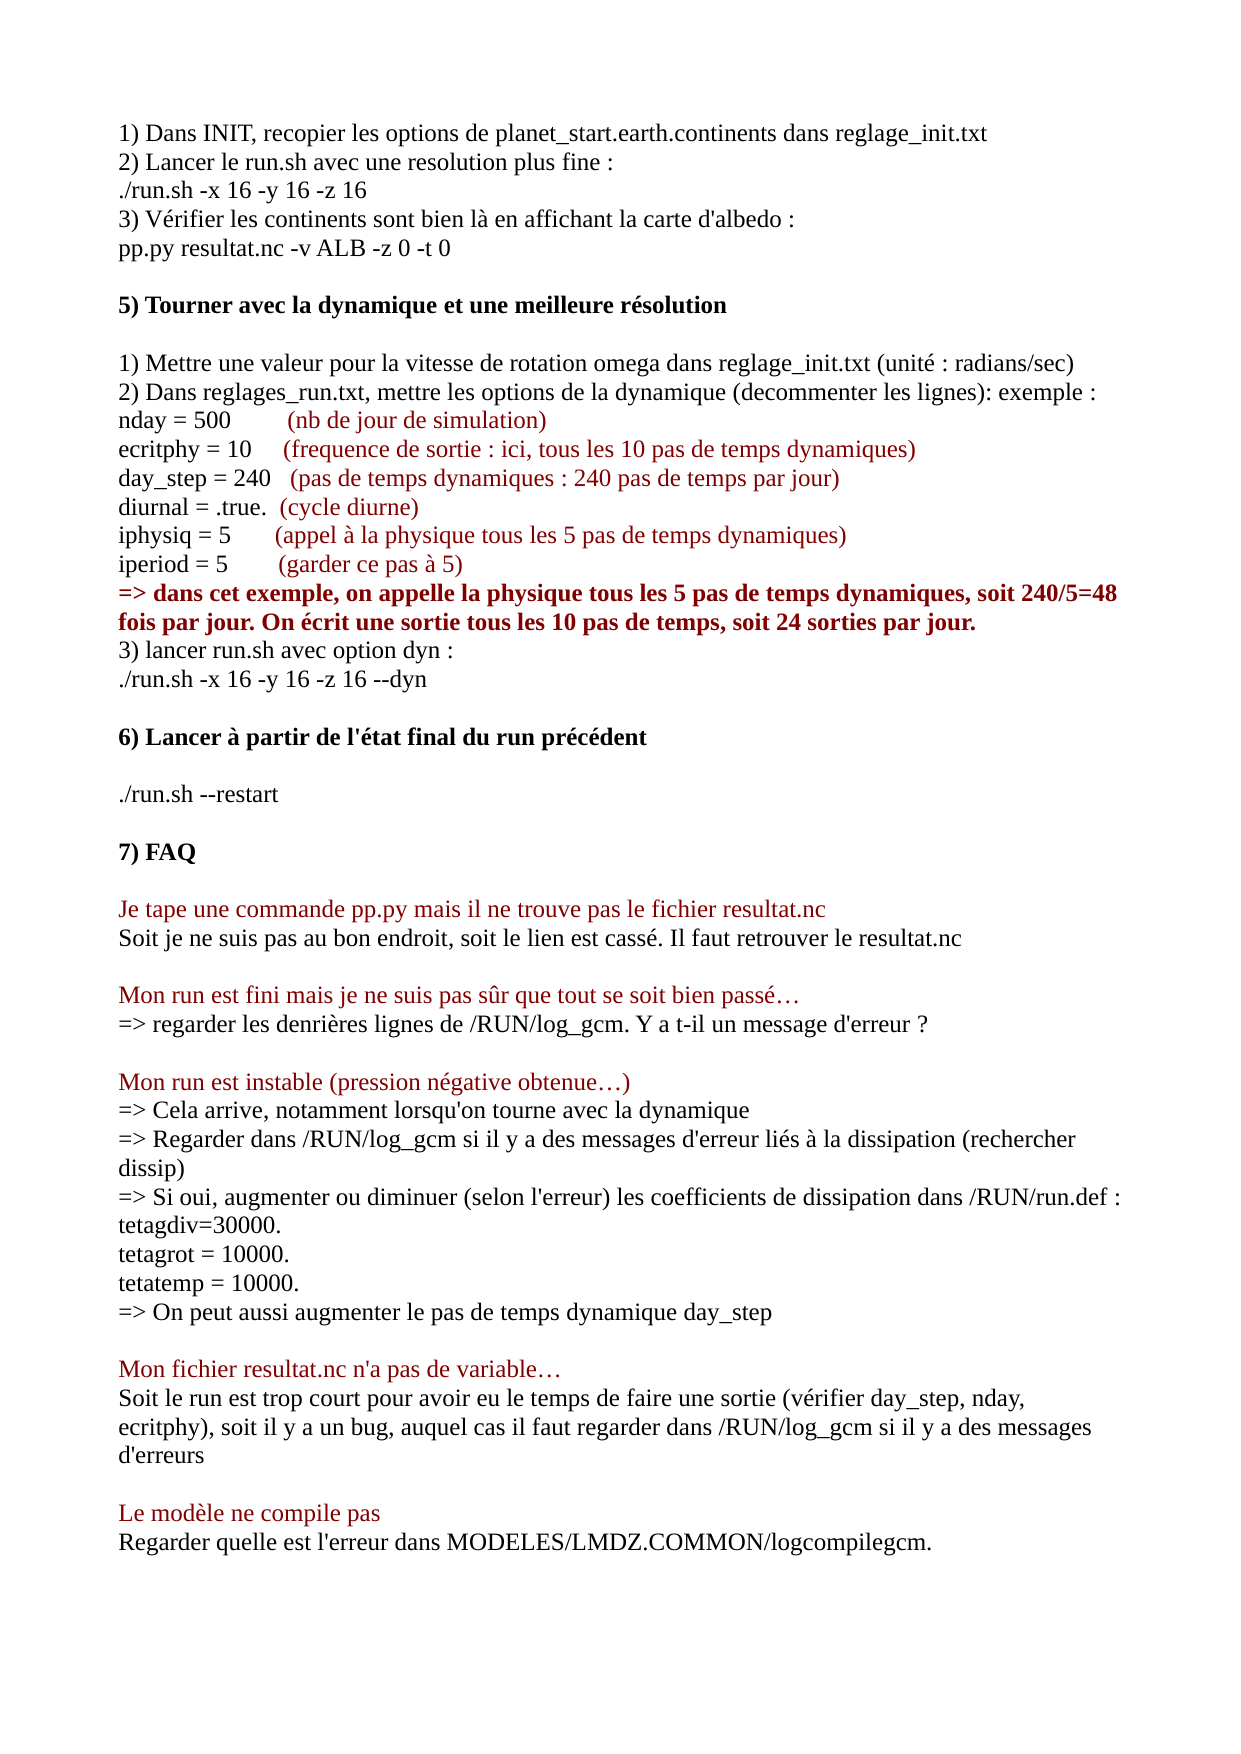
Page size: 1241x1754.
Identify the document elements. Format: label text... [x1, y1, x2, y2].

text 2) Lancer le run.sh avec une resolution plus fine : [118, 147, 1122, 176]
text ./run.sh -x 16 -y 16 -z 16 --dyn [118, 664, 1122, 693]
text 1) Dans INIT, recopier les options de planet_start.earth.continents dans reglage_init.txt [118, 118, 1122, 147]
text Mon run est fini mais je ne suis pas sûr que tout se soit bien passé… [118, 981, 1122, 1009]
text 7) FAQ [118, 837, 1122, 866]
text 3) Vérifier les continents sont bien là en affichant la carte d'albedo : [118, 204, 1122, 233]
text Je tape une commande pp.py mais il ne trouve pas le fichier resultat.nc [118, 894, 1122, 923]
text pp.py resultat.nc -v ALB -z 0 -t 0 [118, 233, 1122, 262]
text tetagdiv=30000. [118, 1211, 1122, 1239]
text Regarder quelle est l'erreur dans MODELES/LMDZ.COMMON/logcompilegcm. [118, 1527, 1122, 1556]
text Mon run est instable (pression négative obtenue…) [118, 1067, 1122, 1096]
text => Si oui, augmenter ou diminuer (selon l'erreur) les coefficients de dissipation dans /RUN/run.def : [118, 1182, 1122, 1211]
text Soit je ne suis pas au bon endroit, soit le lien est cassé. Il faut retrouver le resultat.nc [118, 923, 1122, 952]
text => On peut aussi augmenter le pas de temps dynamique day_step [118, 1297, 1122, 1326]
text tetagrot = 10000. [118, 1239, 1122, 1268]
text iphysiq = 5 (appel à la physique tous les 5 pas de temps dynamiques) [118, 521, 1122, 549]
text diurnal = .true. (cycle diurne) [118, 492, 1122, 521]
text iperiod = 5 (garder ce pas à 5) [118, 549, 1122, 578]
text ./run.sh --restart [118, 779, 1122, 808]
text 2) Dans reglages_run.txt, mettre les options de la dynamique (decommenter les lignes): exemple : [118, 377, 1122, 406]
text => dans cet exemple, on appelle la physique tous les 5 pas de temps dynamiques, soit 240/5=48 fois par jour. On écrit une sortie tous les 10 pas de temps, soit 24 sorties par jour. [118, 578, 1122, 636]
text Mon fichier resultat.nc n'a pas de variable… [118, 1354, 1122, 1383]
text => regarder les denrières lignes de /RUN/log_gcm. Y a t-il un message d'erreur ? [118, 1009, 1122, 1038]
text 1) Mettre une valeur pour la vitesse de rotation omega dans reglage_init.txt (unité : radians/sec) [118, 348, 1122, 377]
text 3) lancer run.sh avec option dyn : [118, 636, 1122, 664]
text => Regarder dans /RUN/log_gcm si il y a des messages d'erreur liés à la dissipation (rechercher dissip) [118, 1124, 1122, 1182]
text Le modèle ne compile pas [118, 1498, 1122, 1527]
text => Cela arrive, notamment lorsqu'on tourne avec la dynamique [118, 1096, 1122, 1124]
text nday = 500 (nb de jour de simulation) [118, 406, 1122, 434]
text Soit le run est trop court pour avoir eu le temps de faire une sortie (vérifier day_step, nday, ecritphy), soit il y a un bug, auquel cas il faut regarder dans /RUN/log_gcm si il y a des messages d'erreurs [118, 1383, 1122, 1469]
text ecritphy = 10 (frequence de sortie : ici, tous les 10 pas de temps dynamiques) [118, 434, 1122, 463]
text 5) Tourner avec la dynamique et une meilleure résolution [118, 291, 1122, 319]
text tetatemp = 10000. [118, 1268, 1122, 1297]
text day_step = 240 (pas de temps dynamiques : 240 pas de temps par jour) [118, 463, 1122, 492]
text 6) Lancer à partir de l'état final du run précédent [118, 722, 1122, 751]
text ./run.sh -x 16 -y 16 -z 16 [118, 176, 1122, 204]
